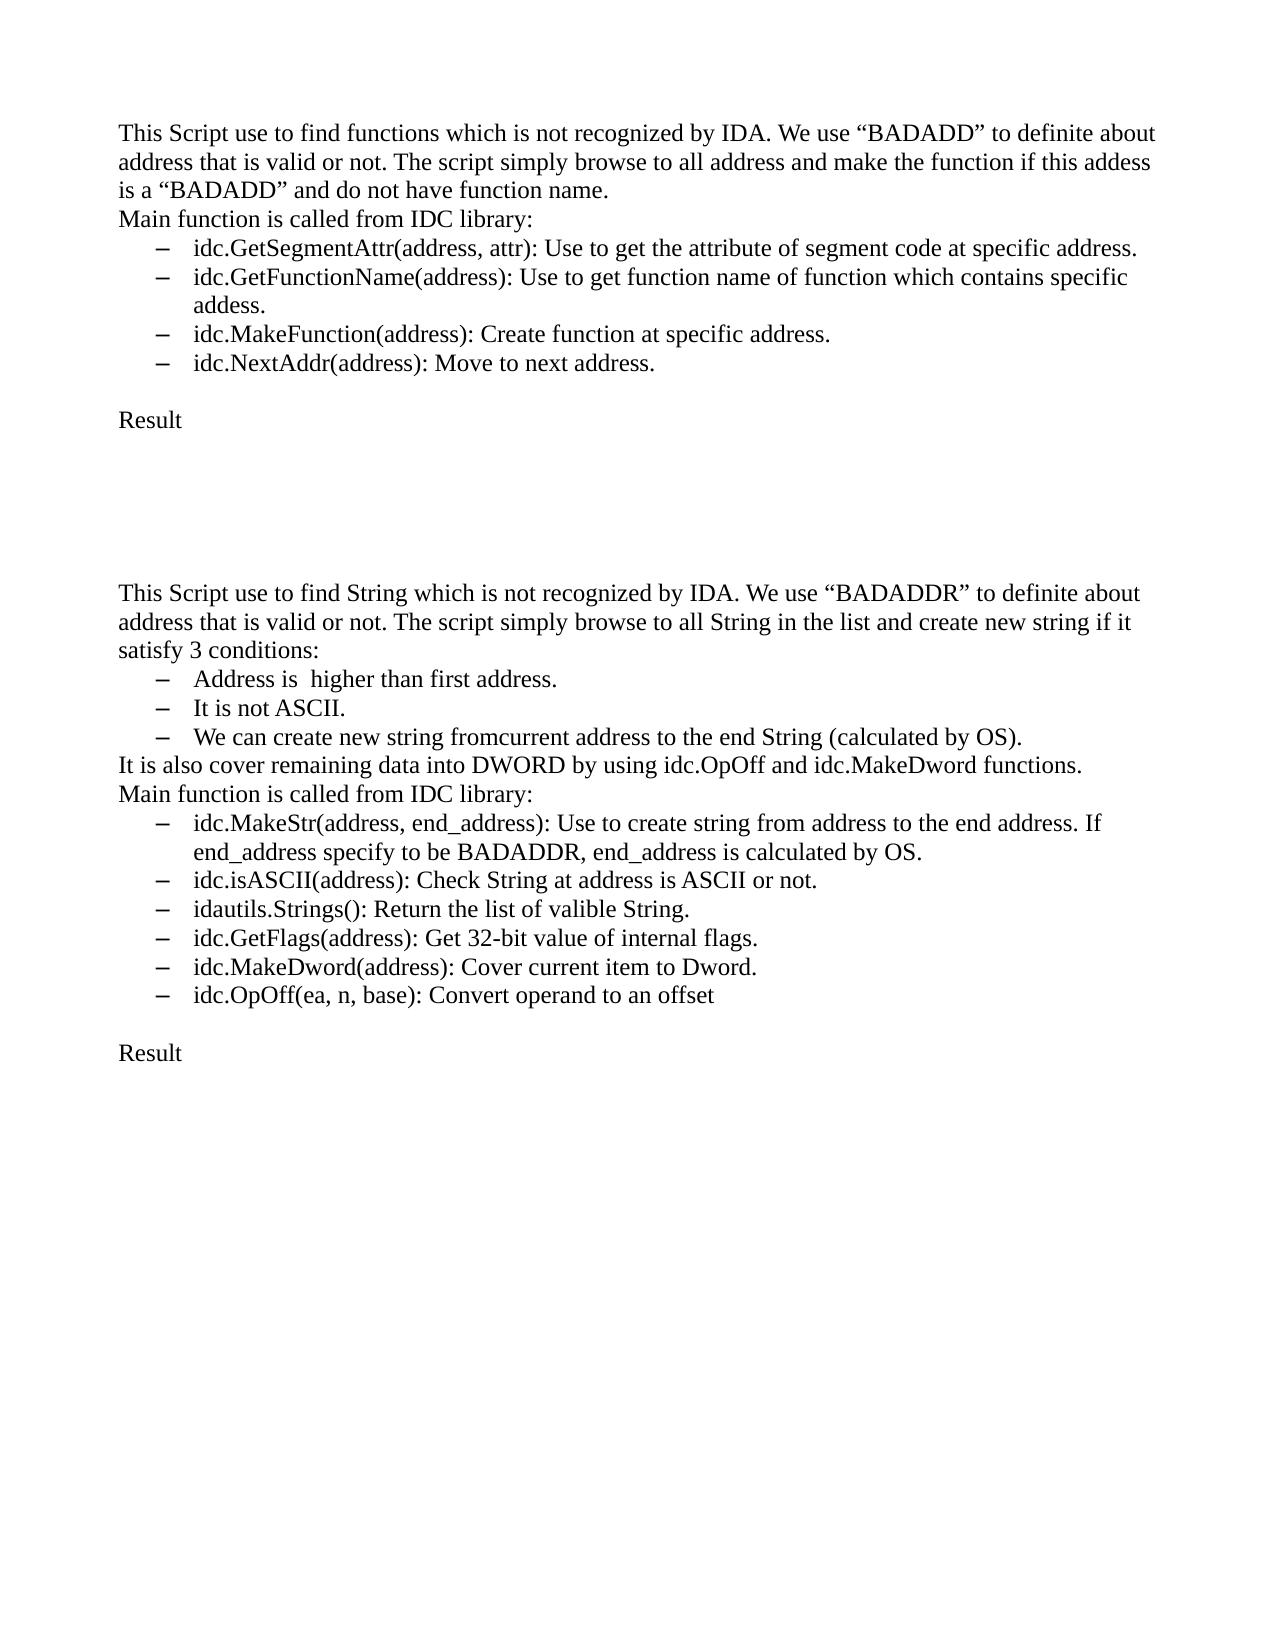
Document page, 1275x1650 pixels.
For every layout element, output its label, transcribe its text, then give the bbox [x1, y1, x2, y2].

list idc.MakeDword(address): Cover current item to Dword. [156, 952, 1157, 981]
list idc.isASCII(address): Check String at address is ASCII or not. [156, 866, 1157, 894]
text This Script use to find String which is not recognized by IDA. We use “BADADDR” to definite about address that is valid or not. The script simply browse to all String in the list and create new string if it satisfy 3 conditions: [118, 578, 1157, 664]
list idc.OpOff(ea, n, base): Convert operand to an offset [156, 981, 1157, 1009]
text Result [118, 406, 1157, 434]
list idc.GetFunctionName(address): Use to get function name of function which contains specific addess. [156, 262, 1157, 319]
text Main function is called from IDC library: [118, 779, 1157, 808]
list It is not ASCII. [156, 693, 1157, 722]
text Result [118, 1038, 1157, 1067]
list idc.MakeStr(address, end_address): Use to create string from address to the end address. If end_address specify to be BADADDR, end_address is calculated by OS. [156, 808, 1157, 866]
list idc.MakeFunction(address): Create function at specific address. [156, 319, 1157, 348]
text This Script use to find functions which is not recognized by IDA. We use “BADADD” to definite about address that is valid or not. The script simply browse to all address and make the function if this addess is a “BADADD” and do not have function name. [118, 118, 1157, 204]
list We can create new string fromcurrent address to the end String (calculated by OS). [156, 722, 1157, 751]
list idc.NextAddr(address): Move to next address. [156, 348, 1157, 377]
list Address is higher than first address. [156, 664, 1157, 693]
list idc.GetFlags(address): Get 32-bit value of internal flags. [156, 923, 1157, 952]
text It is also cover remaining data into DWORD by using idc.OpOff and idc.MakeDword functions. [118, 751, 1157, 779]
list idc.GetSegmentAttr(address, attr): Use to get the attribute of segment code at specific address. [156, 233, 1157, 262]
list idautils.Strings(): Return the list of valible String. [156, 894, 1157, 923]
text Main function is called from IDC library: [118, 204, 1157, 233]
